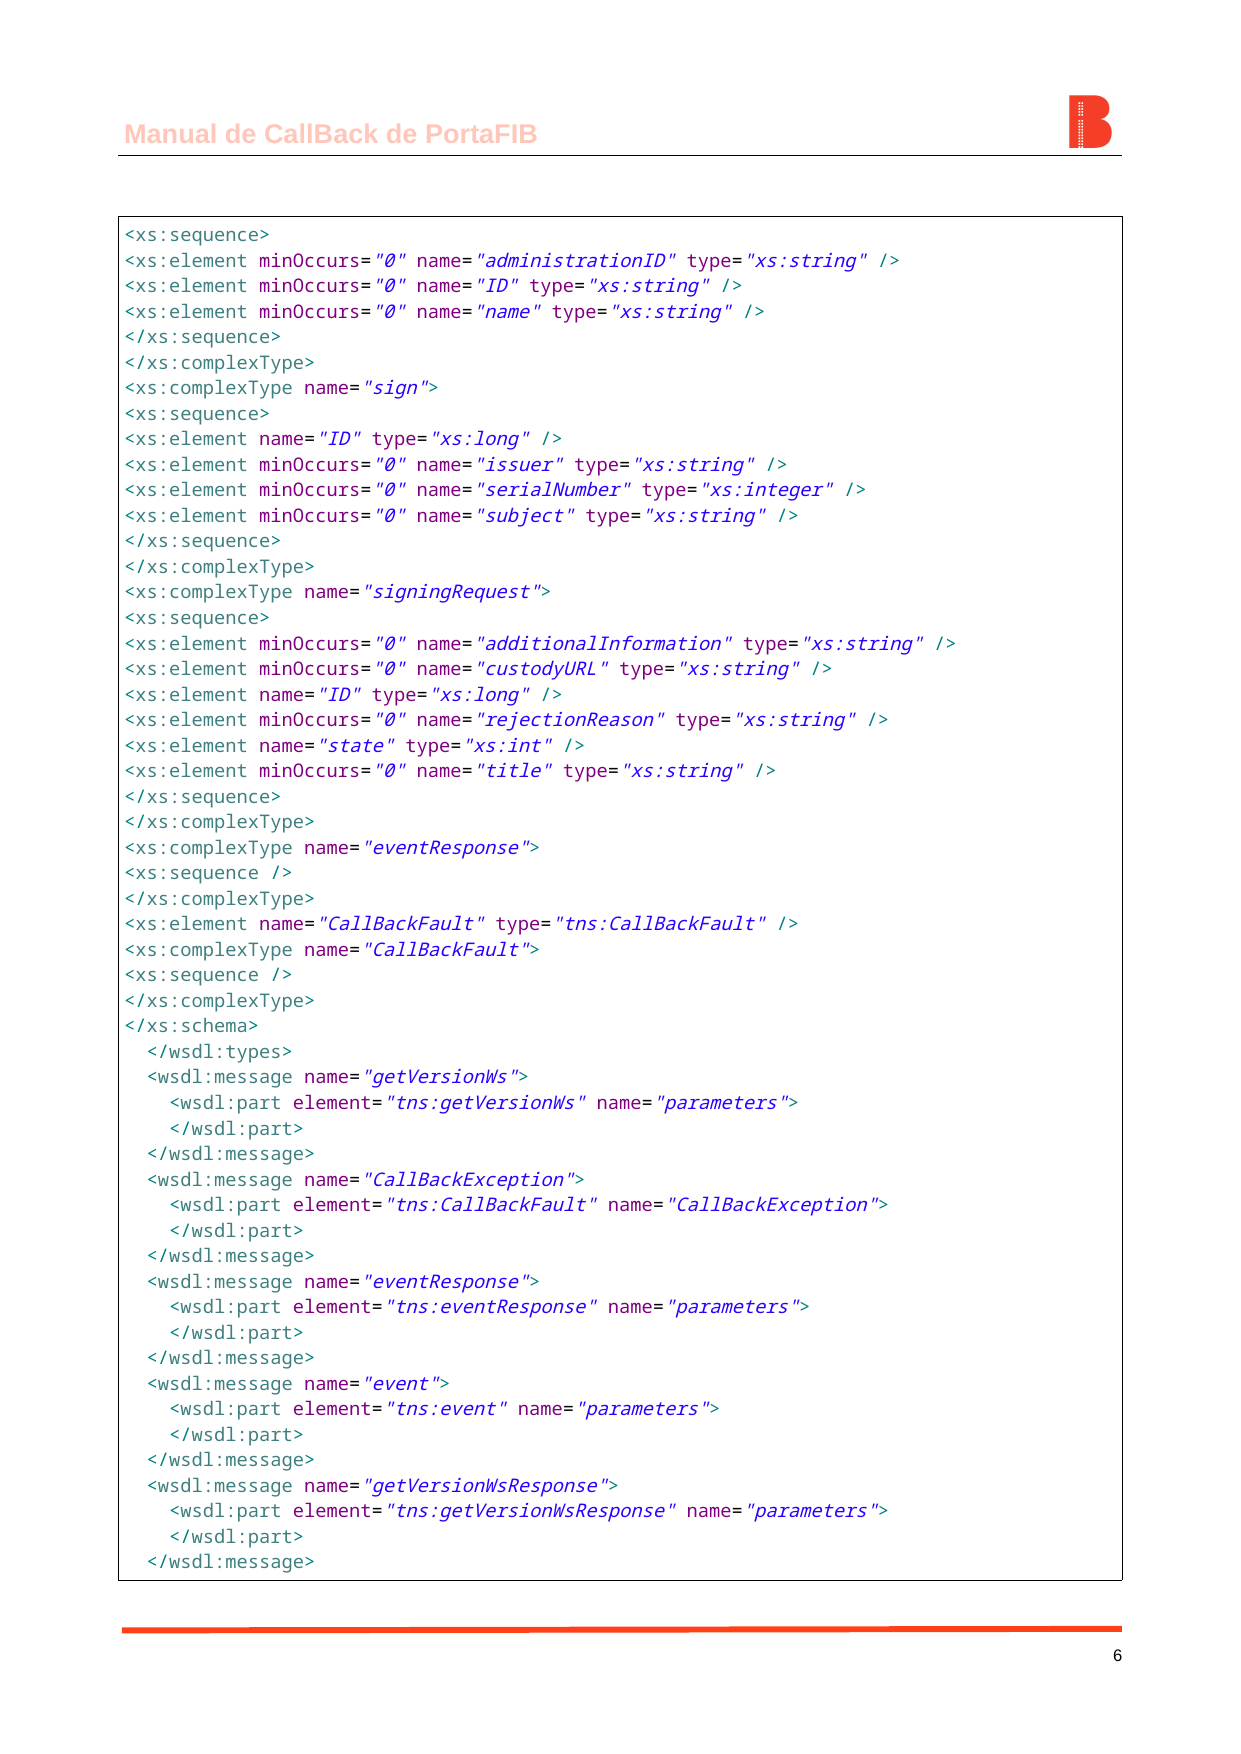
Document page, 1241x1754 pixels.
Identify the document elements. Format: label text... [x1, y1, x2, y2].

table_header <xs:sequence> <xs:element minOccurs="0" name="administrationID" type="xs:string" /> <xs:element minOccurs="0" name="ID" type="xs:string" /> <xs:element minOccurs="0" name="name" type="xs:string" /> </xs:sequence> </xs:complexType> <xs:complexType name="sign"> <xs:sequence> <xs:element name="ID" type="xs:long" /> <xs:element minOccurs="0" name="issuer" type="xs:string" /> <xs:element minOccurs="0" name="serialNumber" type="xs:integer" /> <xs:element minOccurs="0" name="subject" type="xs:string" /> </xs:sequence> </xs:complexType> <xs:complexType name="signingRequest"> <xs:sequence> <xs:element minOccurs="0" name="additionalInformation" type="xs:string" /> <xs:element minOccurs="0" name="custodyURL" type="xs:string" /> <xs:element name="ID" type="xs:long" /> <xs:element minOccurs="0" name="rejectionReason" type="xs:string" /> <xs:element name="state" type="xs:int" /> <xs:element minOccurs="0" name="title" type="xs:string" /> </xs:sequence> </xs:complexType> <xs:complexType name="eventResponse"> <xs:sequence /> </xs:complexType> <xs:element name="CallBackFault" type="tns:CallBackFault" /> <xs:complexType name="CallBackFault"> <xs:sequence /> </xs:complexType> </xs:schema> </wsdl:types> <wsdl:message name="getVersionWs"> <wsdl:part element="tns:getVersionWs" name="parameters"> </wsdl:part> </wsdl:message> <wsdl:message name="CallBackException"> <wsdl:part element="tns:CallBackFault" name="CallBackException"> </wsdl:part> </wsdl:message> <wsdl:message name="eventResponse"> <wsdl:part element="tns:eventResponse" name="parameters"> </wsdl:part> </wsdl:message> <wsdl:message name="event"> <wsdl:part element="tns:event" name="parameters"> </wsdl:part> </wsdl:message> <wsdl:message name="getVersionWsResponse"> <wsdl:part element="tns:getVersionWsResponse" name="parameters"> </wsdl:part> </wsdl:message> [119, 217, 1122, 1580]
picture [1063, 94, 1117, 150]
